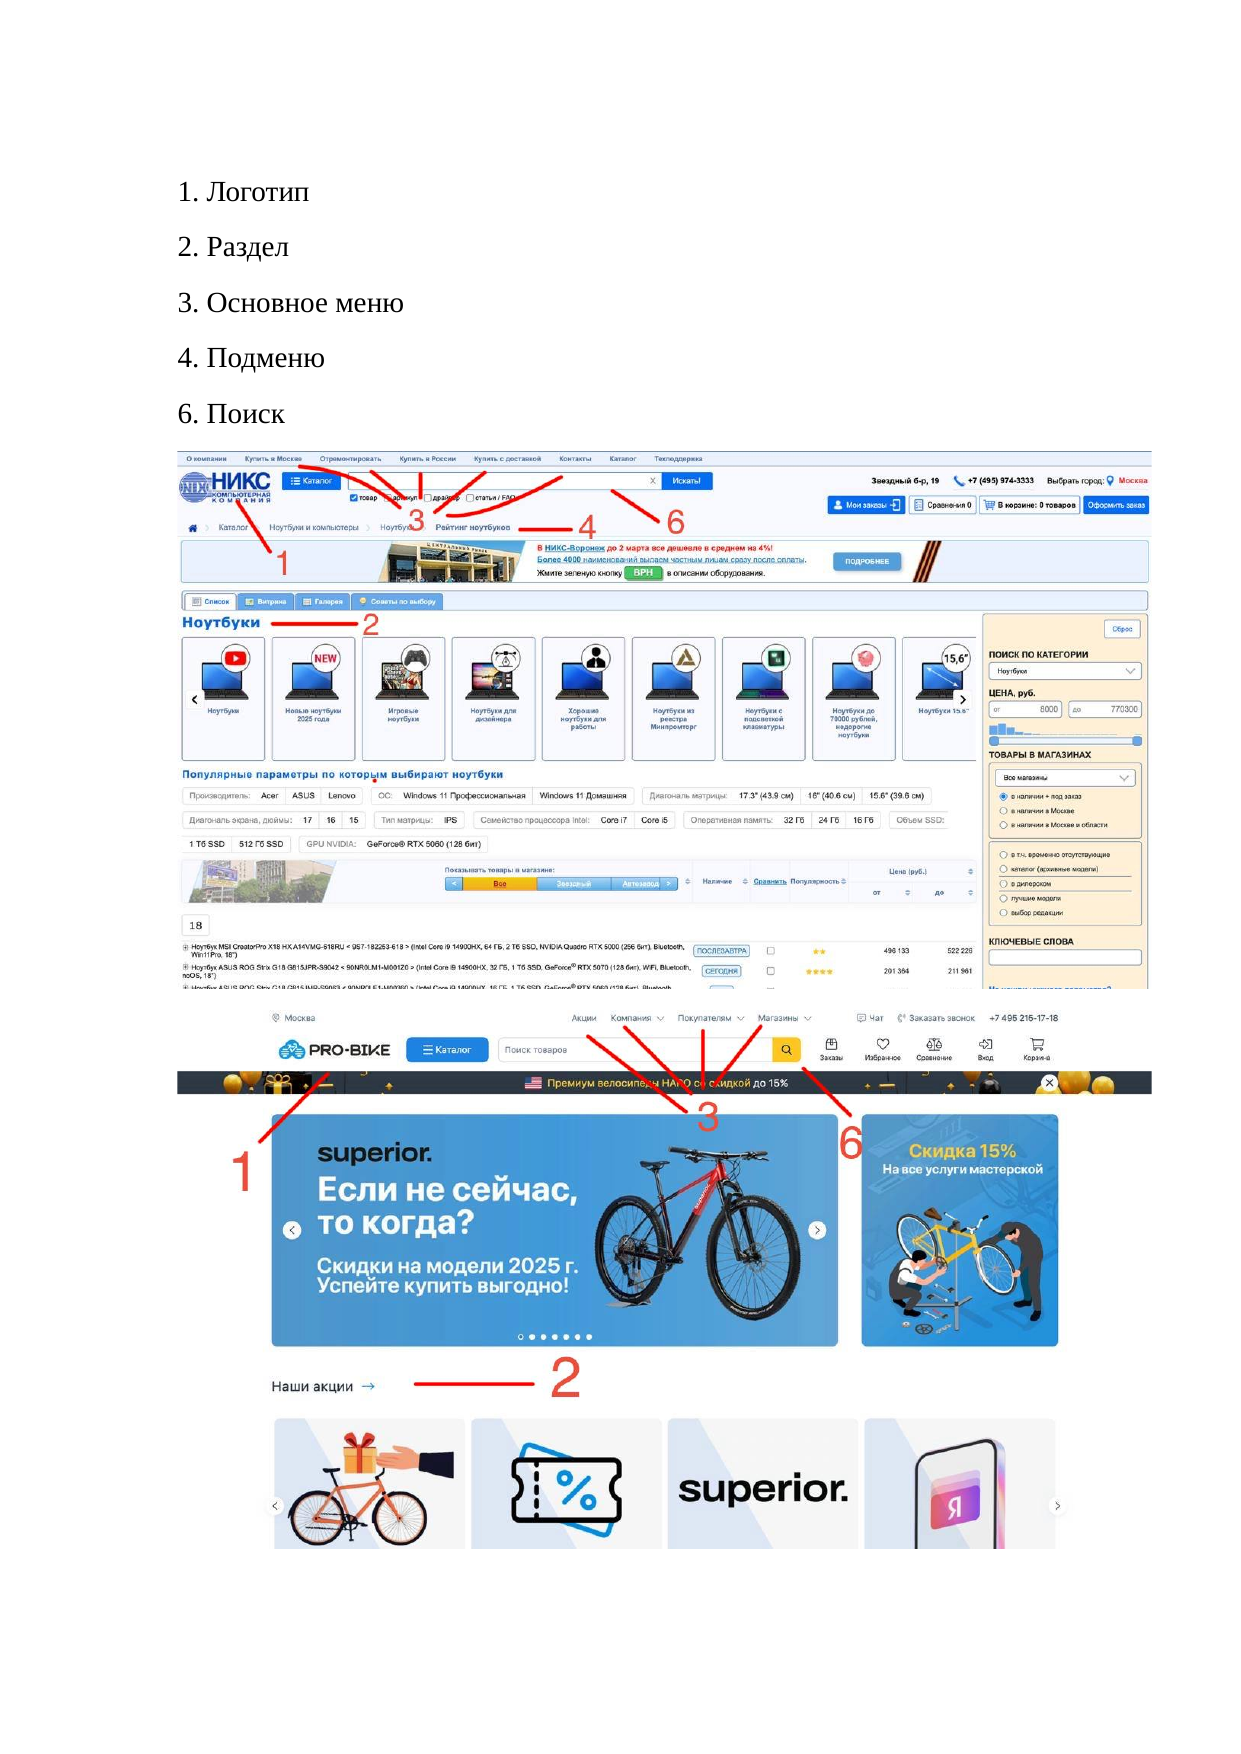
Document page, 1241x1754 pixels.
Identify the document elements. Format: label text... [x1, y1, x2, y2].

text 1. Логотип [177, 174, 1152, 207]
picture [177, 1010, 1152, 1549]
text 2. Раздел [177, 229, 1152, 263]
text 4. Подменю [177, 340, 1152, 374]
text 6. Поиск [177, 396, 1152, 429]
text 3. Основное меню [177, 285, 1152, 318]
picture [177, 451, 1152, 989]
